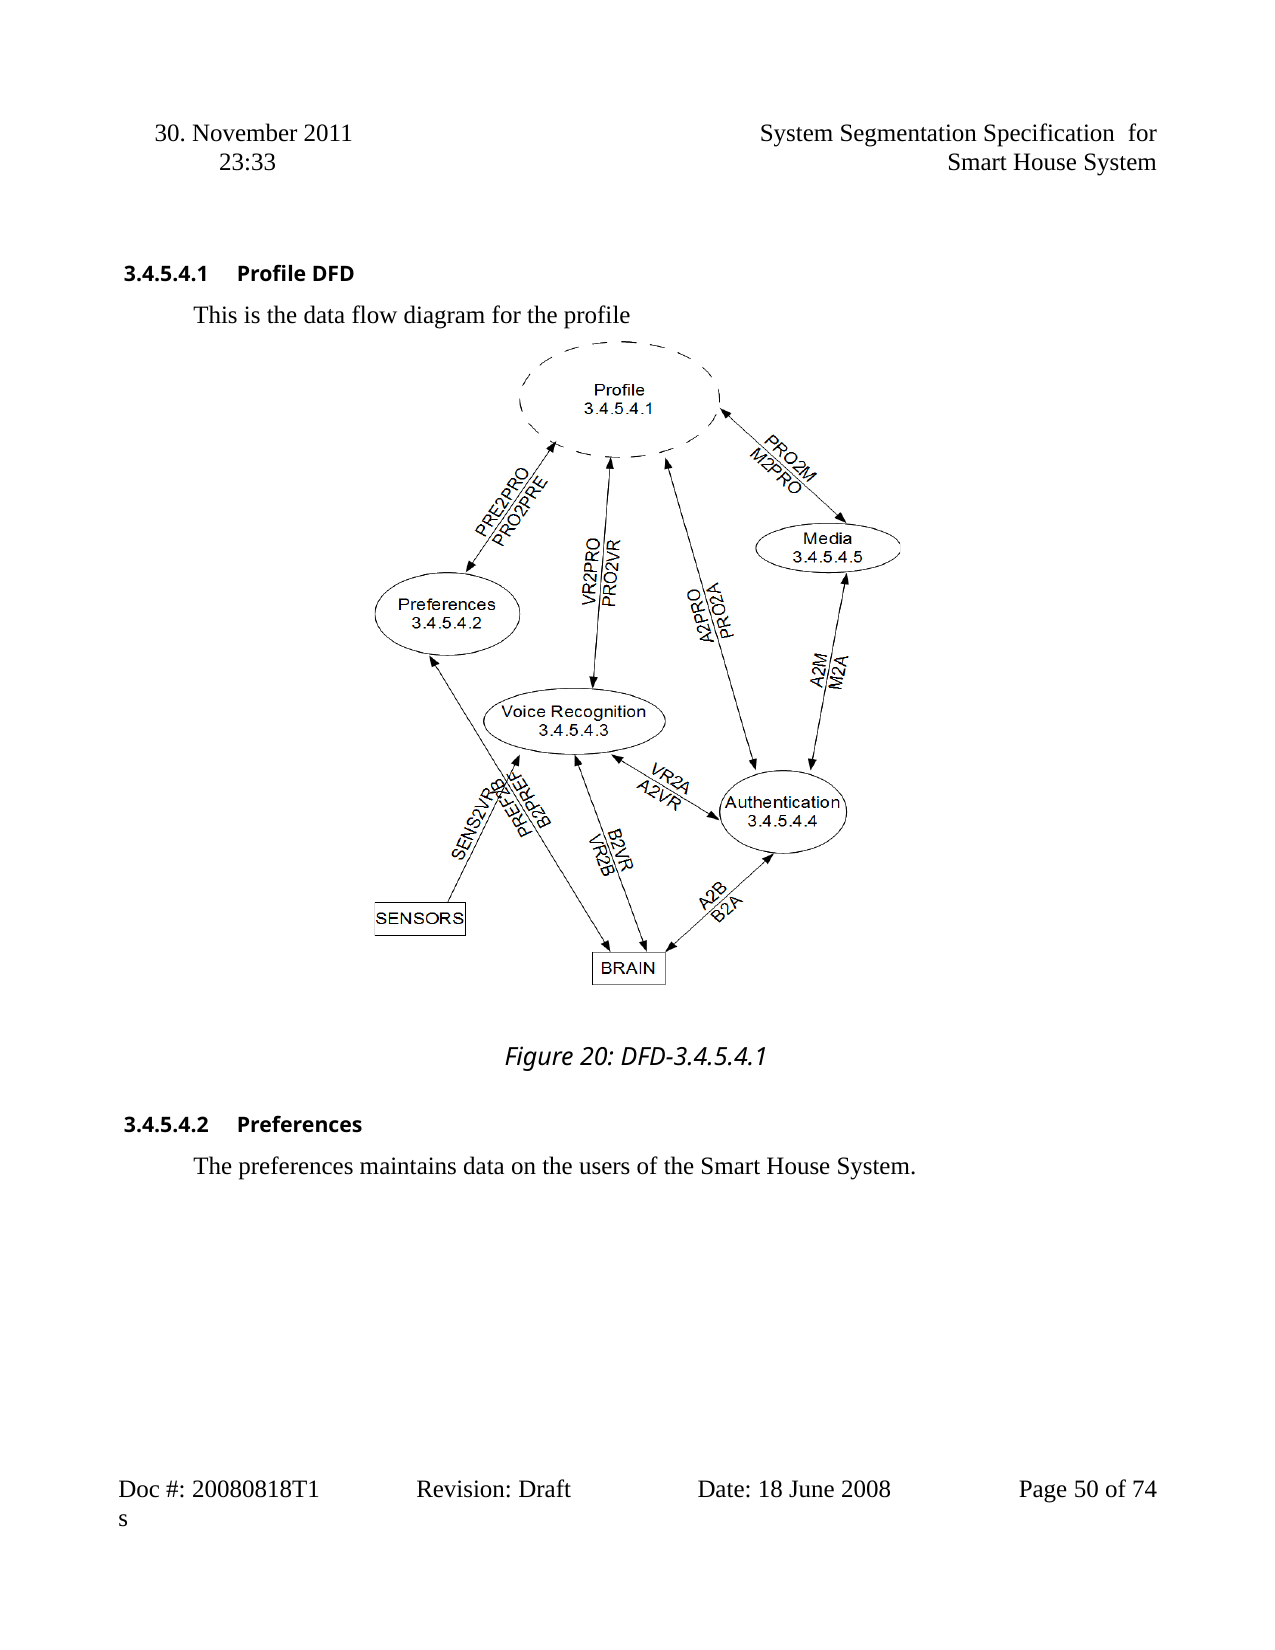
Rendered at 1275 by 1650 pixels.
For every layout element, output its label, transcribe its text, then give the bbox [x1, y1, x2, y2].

text Figure 20: DFD-3.4.5.4.1 [118, 1038, 1157, 1072]
subtitle Profile DFD [118, 259, 1157, 288]
text The preferences maintains data on the users of the Smart House System. [118, 1151, 1157, 1180]
subtitle Preferences [118, 1110, 1157, 1139]
picture [374, 341, 901, 985]
text This is the data flow diagram for the profile [118, 300, 1157, 329]
